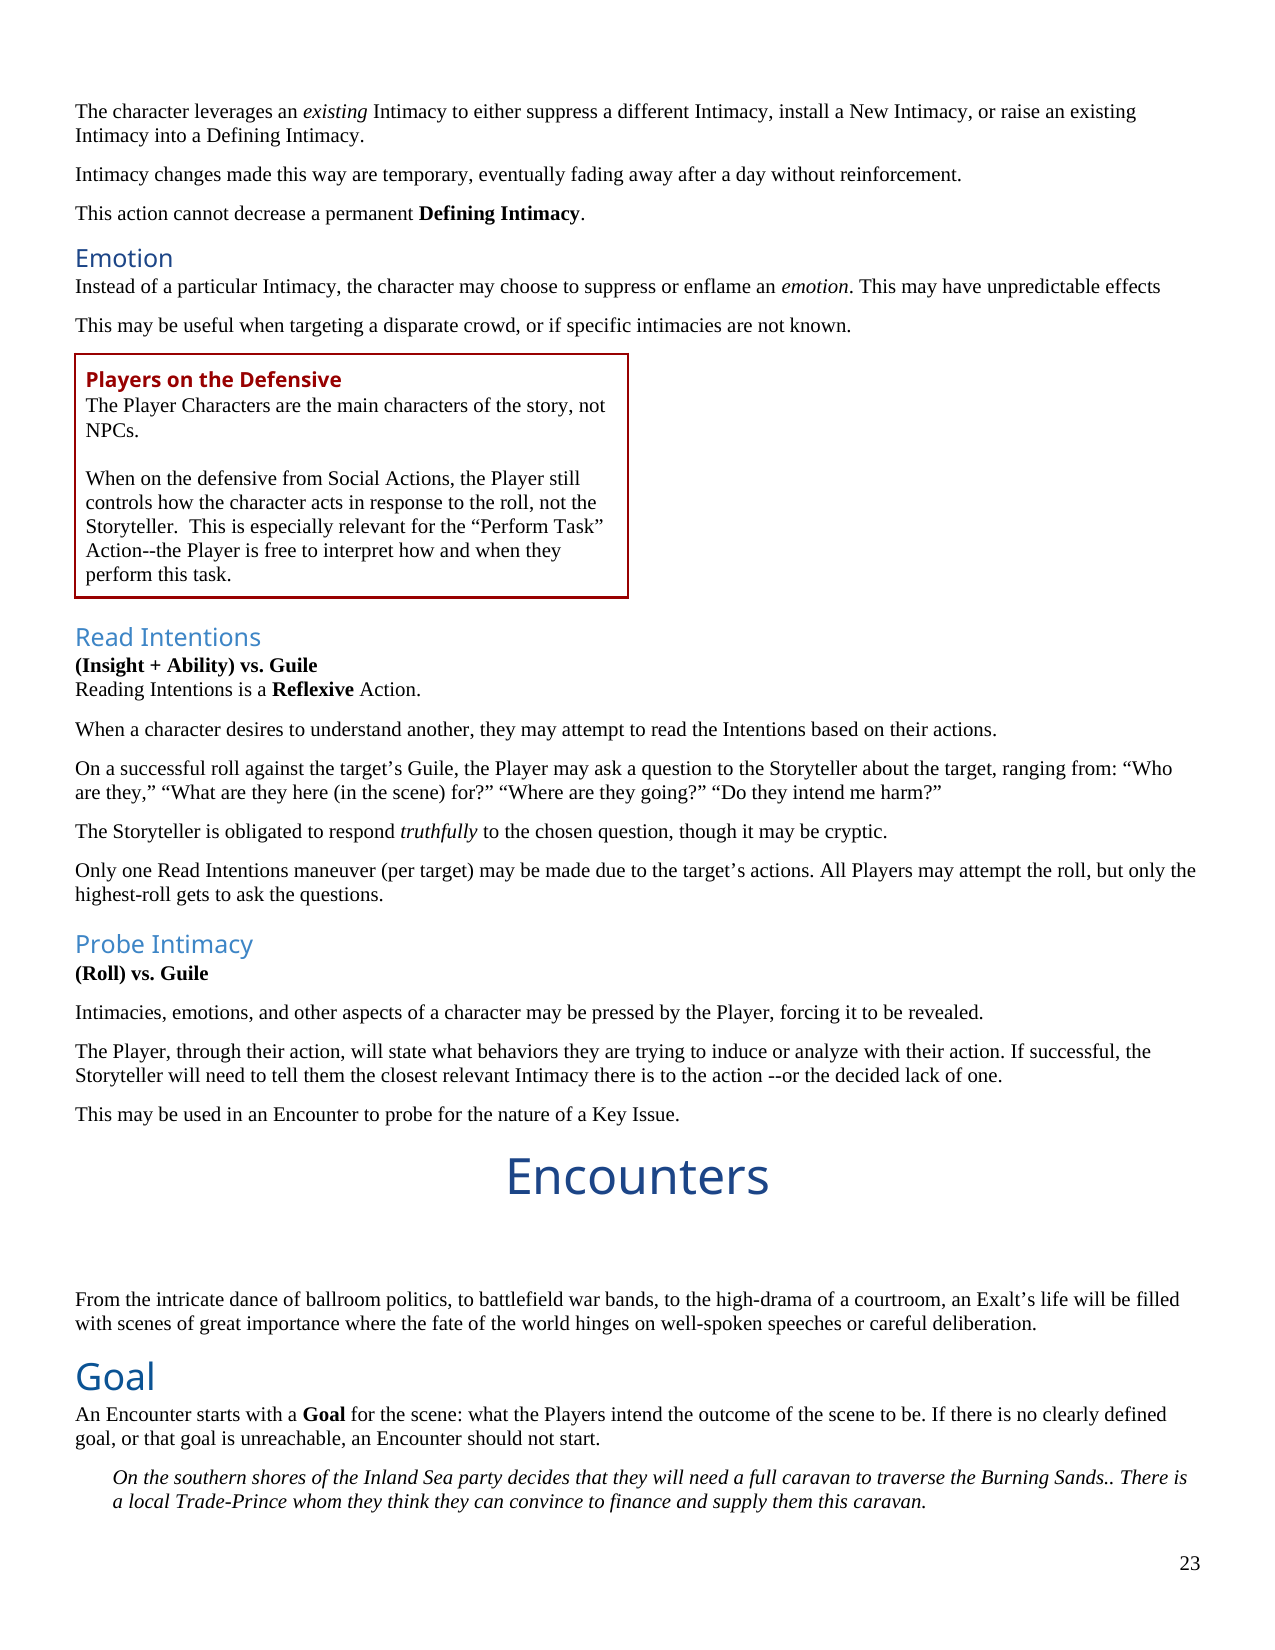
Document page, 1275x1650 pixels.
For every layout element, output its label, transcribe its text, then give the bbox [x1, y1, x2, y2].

text An Encounter starts with a Goal for the scene: what the Players intend the outcome of the scene to be. If there is no clearly defined goal, or that goal is unreachable, an Encounter should not start. [75, 1401, 1200, 1449]
text (Insight + Ability) vs. Guile Reading Intentions is a Reflexive Action. [75, 653, 1200, 701]
subtitle Emotion [75, 240, 1200, 274]
text This may be useful when targeting a disparate crowd, or if specific intimacies are not known. [75, 313, 1200, 337]
text This action cannot decrease a permanent Defining Intimacy. [75, 201, 1200, 225]
subtitle Probe Intimacy [75, 927, 1200, 961]
text When a character desires to understand another, they may attempt to read the Intentions based on their actions. [75, 716, 1200, 741]
text Intimacies, emotions, and other aspects of a character may be pressed by the Player, forcing it to be revealed. [75, 1000, 1200, 1024]
subtitle Encounters [75, 1141, 1200, 1209]
text The character leverages an existing Intimacy to either suppress a different Intimacy, install a New Intimacy, or raise an existing Intimacy into a Defining Intimacy. [75, 99, 1200, 147]
text This may be used in an Encounter to probe for the nature of a Key Issue. [75, 1102, 1200, 1126]
text The Storyteller is obligated to respond truthfully to the chosen question, though it may be cryptic. [75, 819, 1200, 843]
text (Roll) vs. Guile [75, 961, 1200, 985]
text The Player, through their action, will state what behaviors they are trying to induce or analyze with their action. If successful, the Storyteller will need to tell them the closest relevant Intimacy there is to the action --or the decided lack of one. [75, 1039, 1200, 1087]
table_header Players on the Defensive The Player Characters are the main characters of the story, not NPCs. When on the defensive from Social Actions, the Player still controls how the character acts in response to the roll, not the Storyteller. This is especially relevant for the “Perform Task” Action--the Player is free to interpret how and when they perform this task. [76, 355, 627, 596]
text On the southern shores of the Inland Sea party decides that they will need a full caravan to traverse the Burning Sands.. There is a local Trade-Prince whom they think they can convince to finance and supply them this caravan. [112, 1464, 1200, 1513]
subtitle Goal [75, 1350, 1200, 1401]
text Only one Read Intentions maneuver (per target) may be made due to the target’s actions. All Players may attempt the roll, but only the highest-roll gets to ask the questions. [75, 858, 1200, 906]
text From the intricate dance of ballroom politics, to battlefield war bands, to the high-drama of a courtroom, an Exalt’s life will be filled with scenes of great importance where the fate of the world hinges on well-spoken speeches or careful deliberation. [75, 1287, 1200, 1335]
text Instead of a particular Intimacy, the character may choose to suppress or enflame an emotion. This may have unpredictable effects [75, 274, 1200, 298]
subtitle Read Intentions [75, 619, 1200, 653]
text Intimacy changes made this way are temporary, eventually fading away after a day without reinforcement. [75, 162, 1200, 186]
text On a successful roll against the target’s Guile, the Player may ask a question to the Storyteller about the target, ranging from: “Who are they,” “What are they here (in the scene) for?” “Where are they going?” “Do they intend me harm?” [75, 756, 1200, 804]
